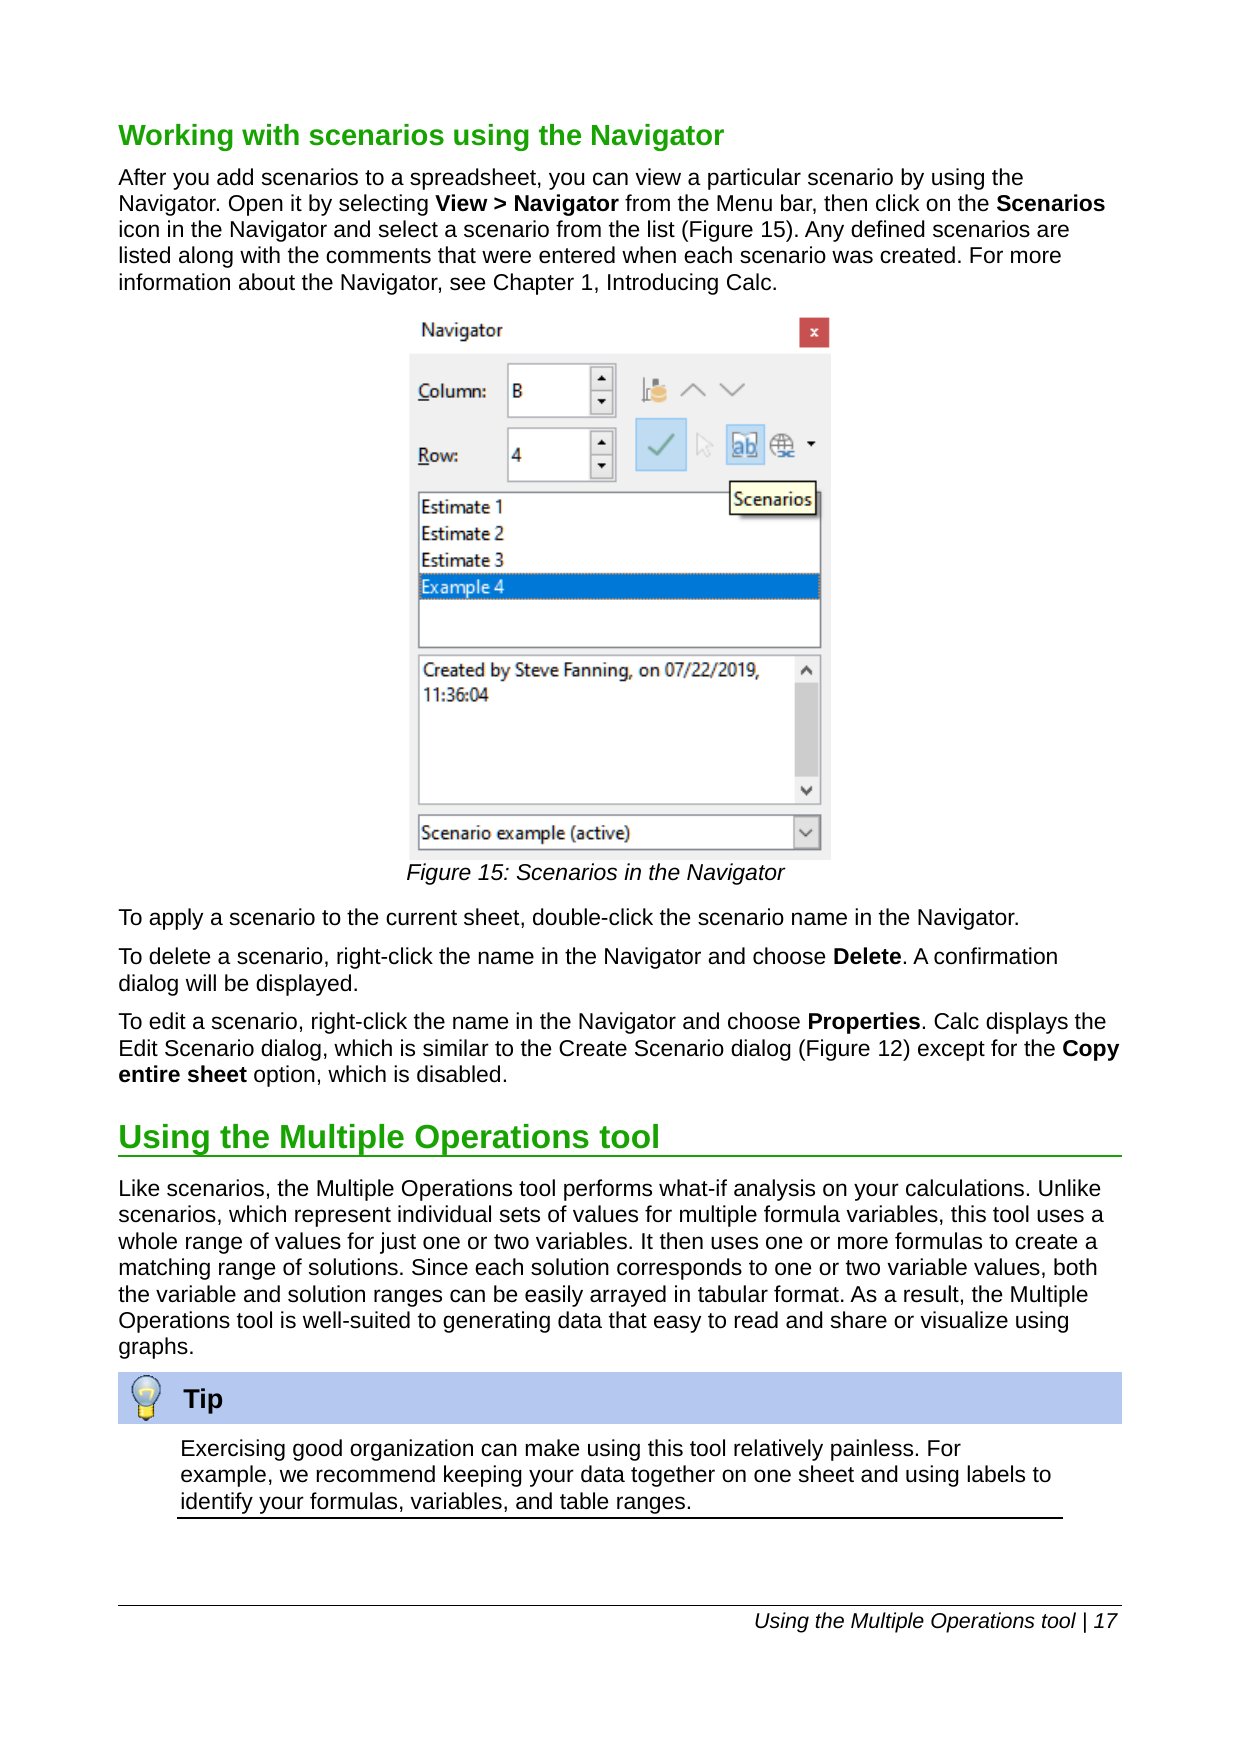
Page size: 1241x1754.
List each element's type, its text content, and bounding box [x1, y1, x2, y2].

subtitle Tip [118, 1372, 1122, 1424]
subtitle Using the Multiple Operations tool [118, 1117, 1122, 1155]
text Exercising good organization can make using this tool relatively painless. For example, we recommend keeping your data together on one sheet and using labels to identify your formulas, variables, and table ranges. [177, 1432, 1063, 1517]
picture [119, 1373, 170, 1424]
text To delete a scenario, right-click the name in the Navigator and choose Delete. A confirmation dialog will be displayed. [118, 943, 1122, 996]
text Figure 15: Scenarios in the Navigator [406, 308, 834, 886]
text To apply a scenario to the current sheet, double-click the scenario name in the Navigator. [118, 904, 1122, 931]
text After you add scenarios to a spreadsheet, you can view a particular scenario by using the Navigator. Open it by selecting View > Navigator from the Menu bar, then click on the Scenarios icon in the Navigator and select a scenario from the list (Figure 15). Any defined scenarios are listed along with the comments that were entered when each scenario was created. For more information about the Navigator, see Chapter 1, Introducing Calc. [118, 163, 1122, 295]
text To edit a scenario, right-click the name in the Navigator and choose Properties. Calc displays the Edit Scenario dialog, which is similar to the Create Scenario dialog (Figure 12) except for the Copy entire sheet option, which is disabled. [118, 1008, 1122, 1087]
subtitle Working with scenarios using the Navigator [118, 118, 1122, 152]
picture [409, 307, 831, 860]
text Like scenarios, the Multiple Operations tool performs what-if analysis on your calculations. Unlike scenarios, which represent individual sets of values for multiple formula variables, this tool uses a whole range of values for just one or two variables. It then uses one or more formulas to create a matching range of solutions. Since each solution corresponds to one or two variable values, both the variable and solution ranges can be easily arrayed in tabular format. As a result, the Multiple Operations tool is well-suited to generating data that easy to read and share or visualize using graphs. [118, 1175, 1122, 1359]
